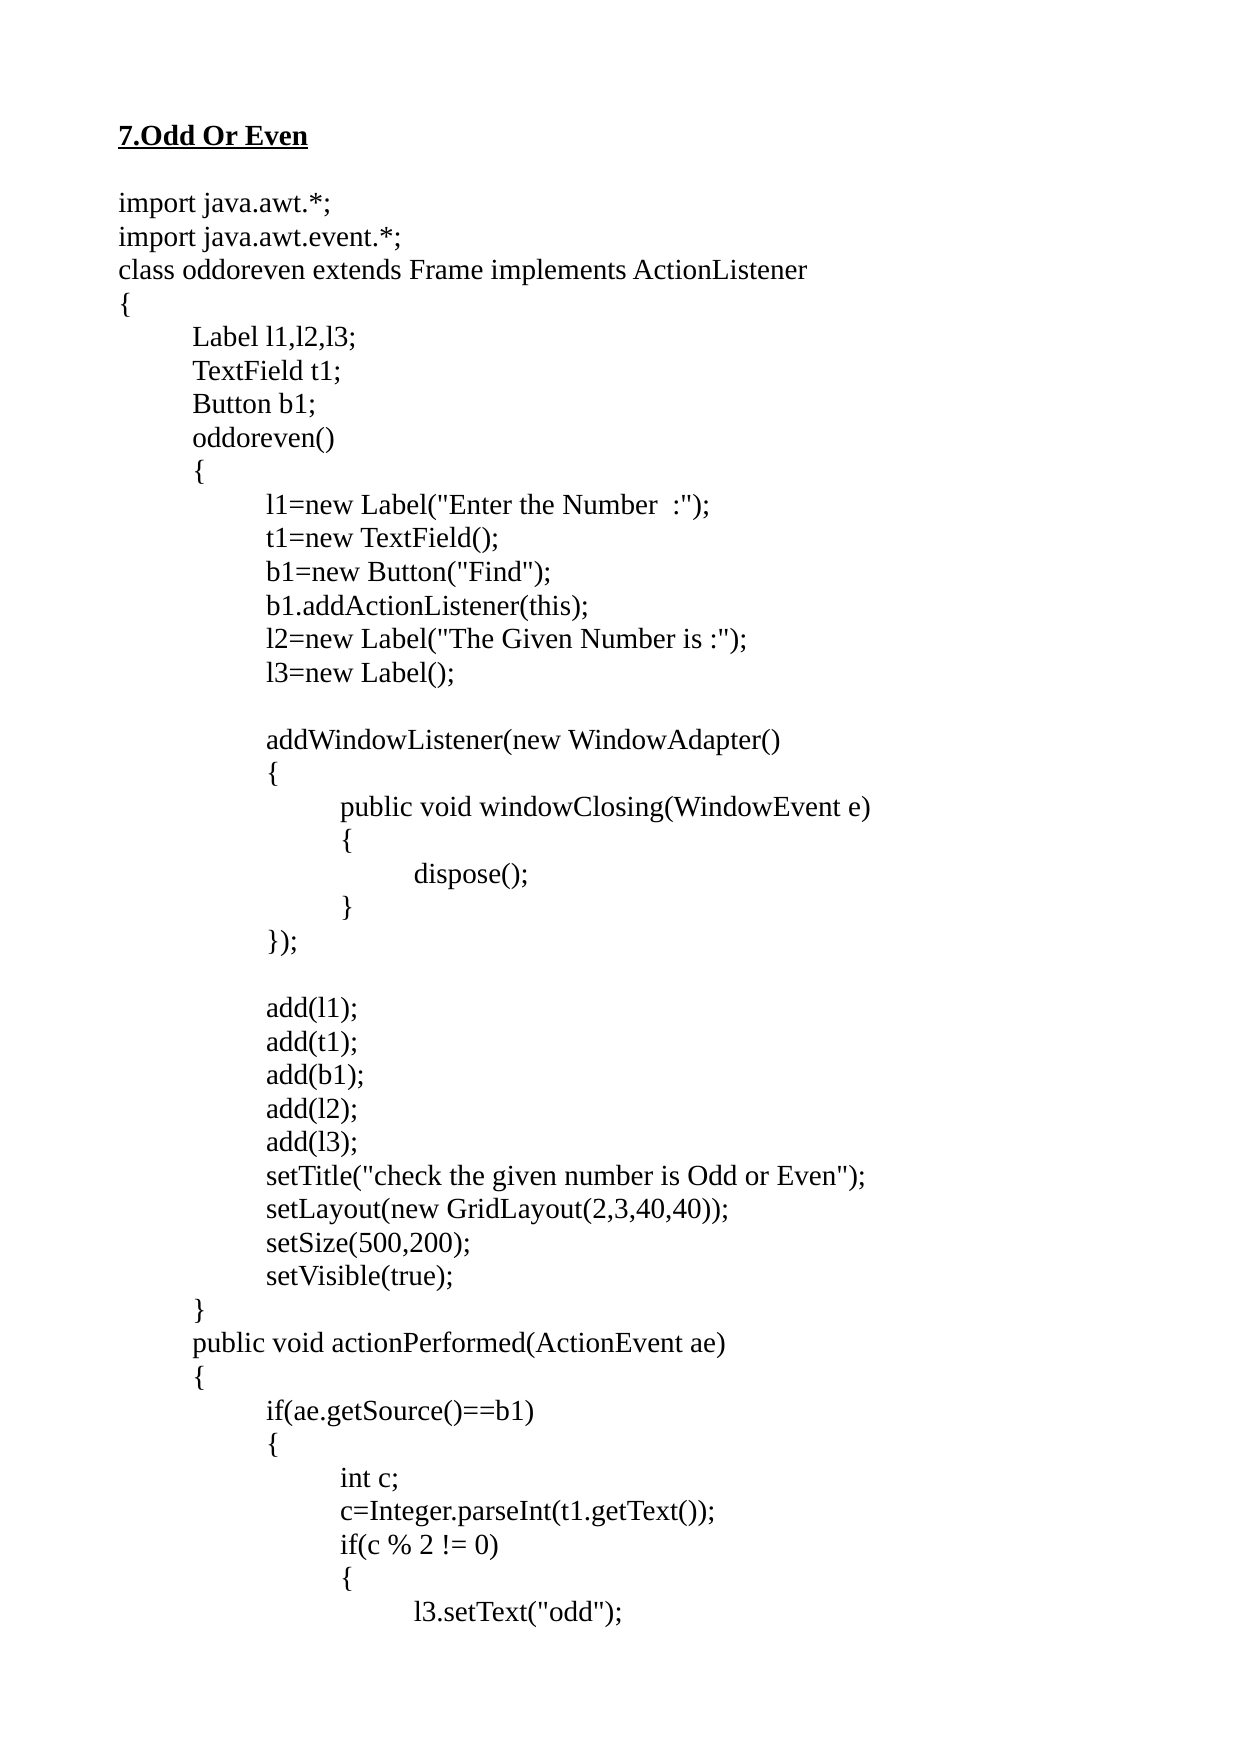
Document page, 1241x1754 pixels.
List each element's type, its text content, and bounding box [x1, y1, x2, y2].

text l2=new Label("The Given Number is :"); [118, 621, 1122, 655]
text TextField t1; [118, 353, 1122, 386]
text { [118, 453, 1122, 487]
text 7.Odd Or Even [118, 118, 1122, 152]
text import java.awt.*; [118, 185, 1122, 219]
text }); [118, 923, 1122, 957]
text add(l2); [118, 1091, 1122, 1124]
text if(c % 2 != 0) [118, 1527, 1122, 1560]
text oddoreven() [118, 420, 1122, 453]
text { [118, 1426, 1122, 1460]
text setVisible(true); [118, 1258, 1122, 1292]
text Label l1,l2,l3; [118, 319, 1122, 353]
text dispose(); [118, 856, 1122, 889]
text b1=new Button("Find"); [118, 554, 1122, 588]
text setSize(500,200); [118, 1225, 1122, 1258]
text c=Integer.parseInt(t1.getText()); [118, 1493, 1122, 1527]
text setTitle("check the given number is Odd or Even"); [118, 1158, 1122, 1191]
text class oddoreven extends Frame implements ActionListener [118, 252, 1122, 286]
text public void actionPerformed(ActionEvent ae) [118, 1326, 1122, 1359]
text { [118, 1560, 1122, 1594]
text } [118, 1292, 1122, 1326]
text public void windowClosing(WindowEvent e) [118, 789, 1122, 822]
text Button b1; [118, 386, 1122, 420]
text addWindowListener(new WindowAdapter() [118, 722, 1122, 755]
text int c; [118, 1460, 1122, 1493]
text add(t1); [118, 1024, 1122, 1057]
text { [118, 286, 1122, 319]
text { [118, 822, 1122, 856]
text setLayout(new GridLayout(2,3,40,40)); [118, 1191, 1122, 1225]
text } [118, 889, 1122, 923]
text l1=new Label("Enter the Number :"); [118, 487, 1122, 521]
text l3.setText("odd"); [118, 1594, 1122, 1627]
text { [118, 1359, 1122, 1393]
text b1.addActionListener(this); [118, 588, 1122, 621]
text if(ae.getSource()==b1) [118, 1393, 1122, 1426]
text t1=new TextField(); [118, 521, 1122, 554]
text l3=new Label(); [118, 655, 1122, 688]
text { [118, 755, 1122, 789]
text add(l1); [118, 990, 1122, 1024]
text add(l3); [118, 1124, 1122, 1158]
text import java.awt.event.*; [118, 219, 1122, 252]
text add(b1); [118, 1057, 1122, 1091]
